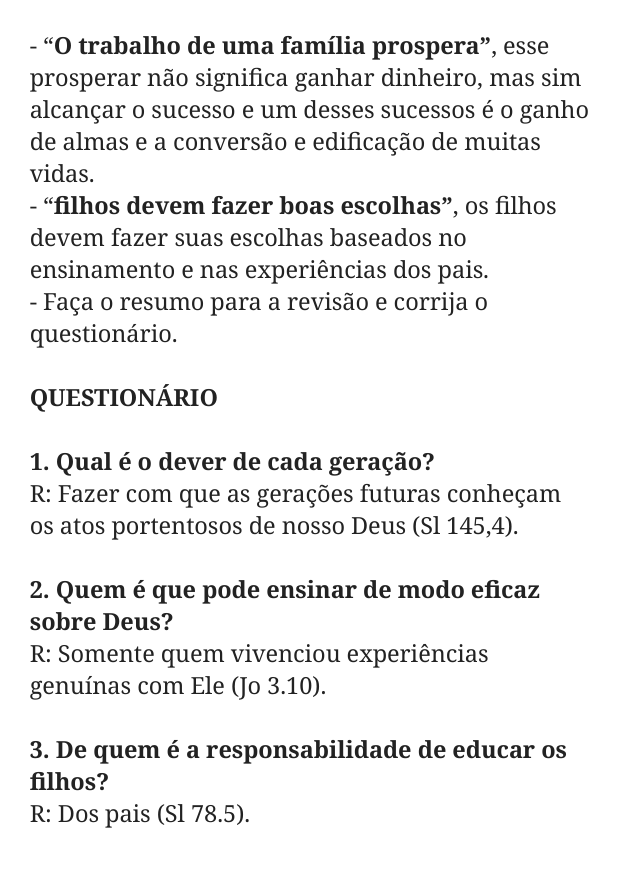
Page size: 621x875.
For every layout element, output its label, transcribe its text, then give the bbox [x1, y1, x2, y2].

text 2. Quem é que pode ensinar de modo eficaz sobre Deus? [29, 573, 591, 637]
text QUESTIONÁRIO [29, 381, 591, 413]
text - “filhos devem fazer boas escolhas”, os filhos devem fazer suas escolhas baseados no ensinamento e nas experiências dos pais. [29, 189, 591, 285]
text - Faça o resumo para a revisão e corrija o questionário. [29, 285, 591, 349]
text R: Dos pais (Sl 78.5). [29, 797, 591, 829]
text R: Somente quem vivenciou experiências genuínas com Ele (Jo 3.10). [29, 637, 591, 701]
text R: Fazer com que as gerações futuras conheçam os atos portentosos de nosso Deus (Sl 145,4). [29, 477, 591, 541]
text - “O trabalho de uma família prospera”, esse prosperar não significa ganhar dinheiro, mas sim alcançar o sucesso e um desses sucessos é o ganho de almas e a conversão e edificação de muitas vidas. [29, 29, 591, 189]
text 3. De quem é a responsabilidade de educar os filhos? [29, 733, 591, 797]
text 1. Qual é o dever de cada geração? [29, 445, 591, 477]
